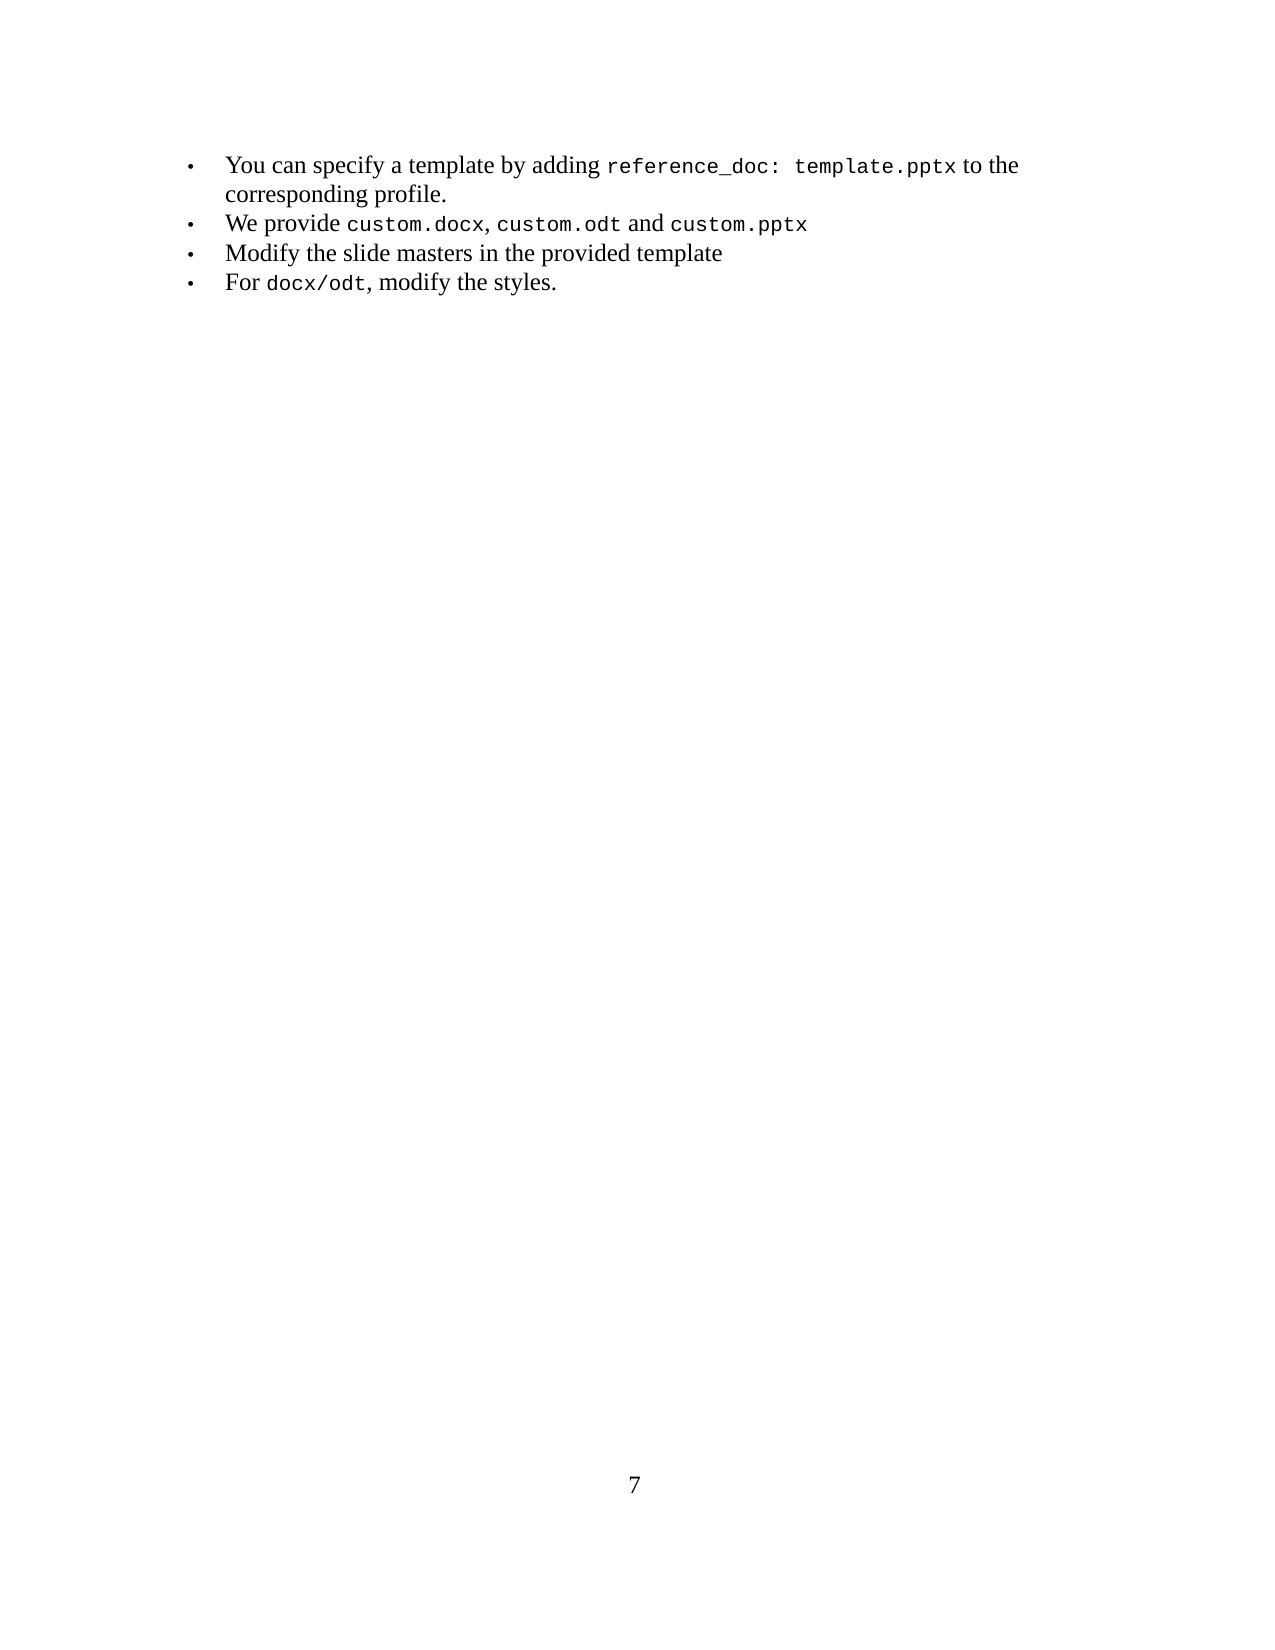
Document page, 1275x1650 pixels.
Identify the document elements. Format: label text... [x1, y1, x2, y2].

list Modify the slide masters in the provided template [187, 238, 1125, 267]
list We provide custom.docx, custom.odt and custom.pptx [187, 208, 1125, 238]
list For docx/odt, modify the styles. [187, 267, 1125, 296]
list You can specify a template by adding reference_doc: template.pptx to the corresponding profile. [187, 150, 1125, 208]
